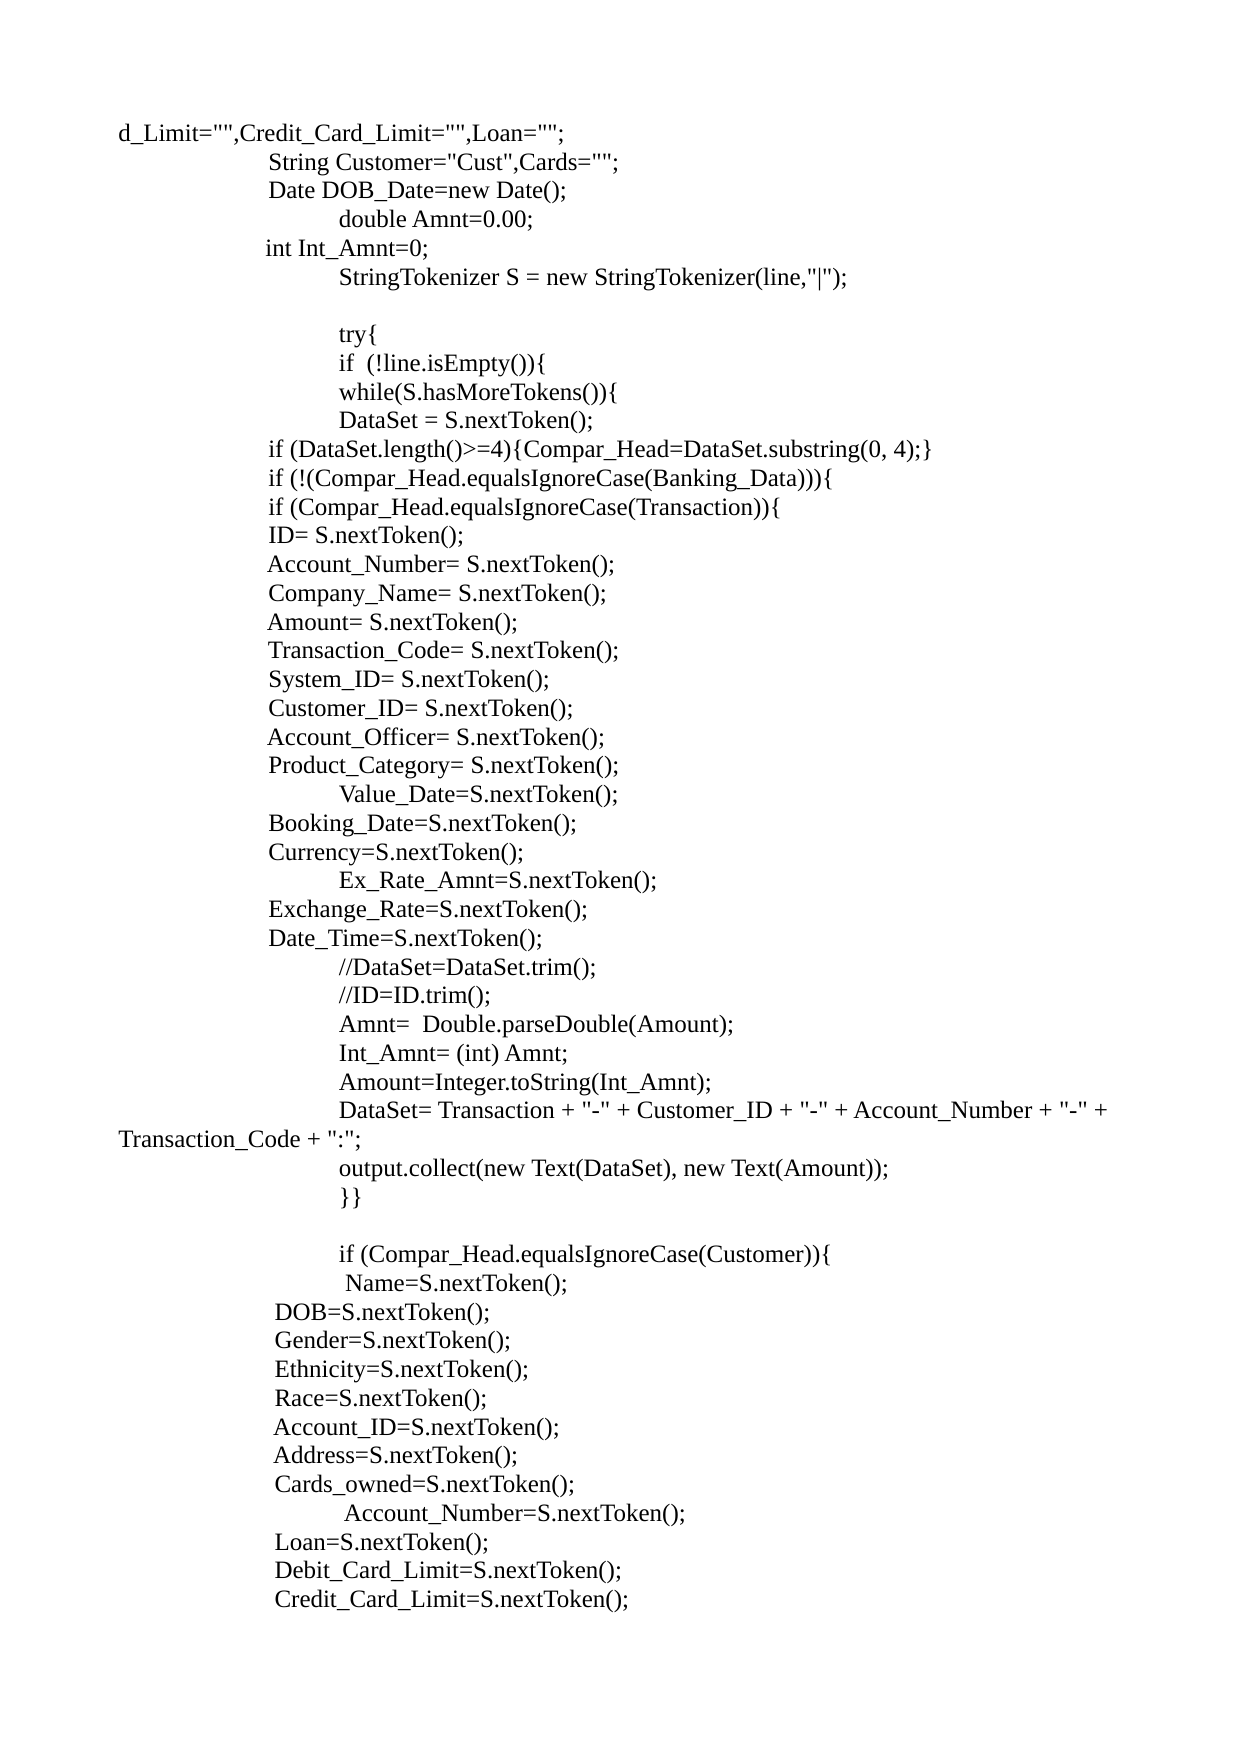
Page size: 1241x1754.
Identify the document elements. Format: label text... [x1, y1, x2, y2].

text ID= S.nextToken(); [118, 521, 1122, 549]
text String Customer="Cust",Cards=""; [118, 147, 1122, 176]
text Date DOB_Date=new Date(); [118, 176, 1122, 204]
text Customer_ID= S.nextToken(); [118, 693, 1122, 722]
text Loan=S.nextToken(); [118, 1527, 1122, 1556]
text double Amnt=0.00; [118, 204, 1122, 233]
text Account_Number= S.nextToken(); [118, 549, 1122, 578]
text Name=S.nextToken(); [118, 1268, 1122, 1297]
text if (Compar_Head.equalsIgnoreCase(Customer)){ [118, 1239, 1122, 1268]
text Address=S.nextToken(); [118, 1441, 1122, 1469]
text if (DataSet.length()>=4){Compar_Head=DataSet.substring(0, 4);} [118, 434, 1122, 463]
text Credit_Card_Limit=S.nextToken(); [118, 1584, 1122, 1613]
text output.collect(new Text(DataSet), new Text(Amount)); [118, 1153, 1122, 1182]
text Amnt= Double.parseDouble(Amount); [118, 1009, 1122, 1038]
text Int_Amnt= (int) Amnt; [118, 1038, 1122, 1067]
text Account_Officer= S.nextToken(); [118, 722, 1122, 751]
text StringTokenizer S = new StringTokenizer(line,"|"); [118, 262, 1122, 291]
text Account_ID=S.nextToken(); [118, 1412, 1122, 1441]
text int Int_Amnt=0; [118, 233, 1122, 262]
text Date_Time=S.nextToken(); [118, 923, 1122, 952]
text Gender=S.nextToken(); [118, 1326, 1122, 1354]
text Amount=Integer.toString(Int_Amnt); [118, 1067, 1122, 1096]
text }} [118, 1182, 1122, 1211]
text DataSet = S.nextToken(); [118, 406, 1122, 434]
text Value_Date=S.nextToken(); [118, 779, 1122, 808]
text try{ [118, 319, 1122, 348]
text Exchange_Rate=S.nextToken(); [118, 894, 1122, 923]
text //DataSet=DataSet.trim(); [118, 952, 1122, 981]
text if (Compar_Head.equalsIgnoreCase(Transaction)){ [118, 492, 1122, 521]
text if (!line.isEmpty()){ [118, 348, 1122, 377]
text while(S.hasMoreTokens()){ [118, 377, 1122, 406]
text Amount= S.nextToken(); [118, 607, 1122, 636]
text DOB=S.nextToken(); [118, 1297, 1122, 1326]
text Ethnicity=S.nextToken(); [118, 1354, 1122, 1383]
text Product_Category= S.nextToken(); [118, 751, 1122, 779]
text System_ID= S.nextToken(); [118, 664, 1122, 693]
text d_Limit="",Credit_Card_Limit="",Loan=""; [118, 118, 1122, 147]
text Account_Number=S.nextToken(); [118, 1498, 1122, 1527]
text //ID=ID.trim(); [118, 981, 1122, 1009]
text Booking_Date=S.nextToken(); [118, 808, 1122, 837]
text Currency=S.nextToken(); [118, 837, 1122, 866]
text DataSet= Transaction + "-" + Customer_ID + "-" + Account_Number + "-" + Transaction_Code + ":"; [118, 1096, 1122, 1153]
text Cards_owned=S.nextToken(); [118, 1469, 1122, 1498]
text Ex_Rate_Amnt=S.nextToken(); [118, 866, 1122, 894]
text Transaction_Code= S.nextToken(); [118, 636, 1122, 664]
text if (!(Compar_Head.equalsIgnoreCase(Banking_Data))){ [118, 463, 1122, 492]
text Race=S.nextToken(); [118, 1383, 1122, 1412]
text Company_Name= S.nextToken(); [118, 578, 1122, 607]
text Debit_Card_Limit=S.nextToken(); [118, 1556, 1122, 1584]
